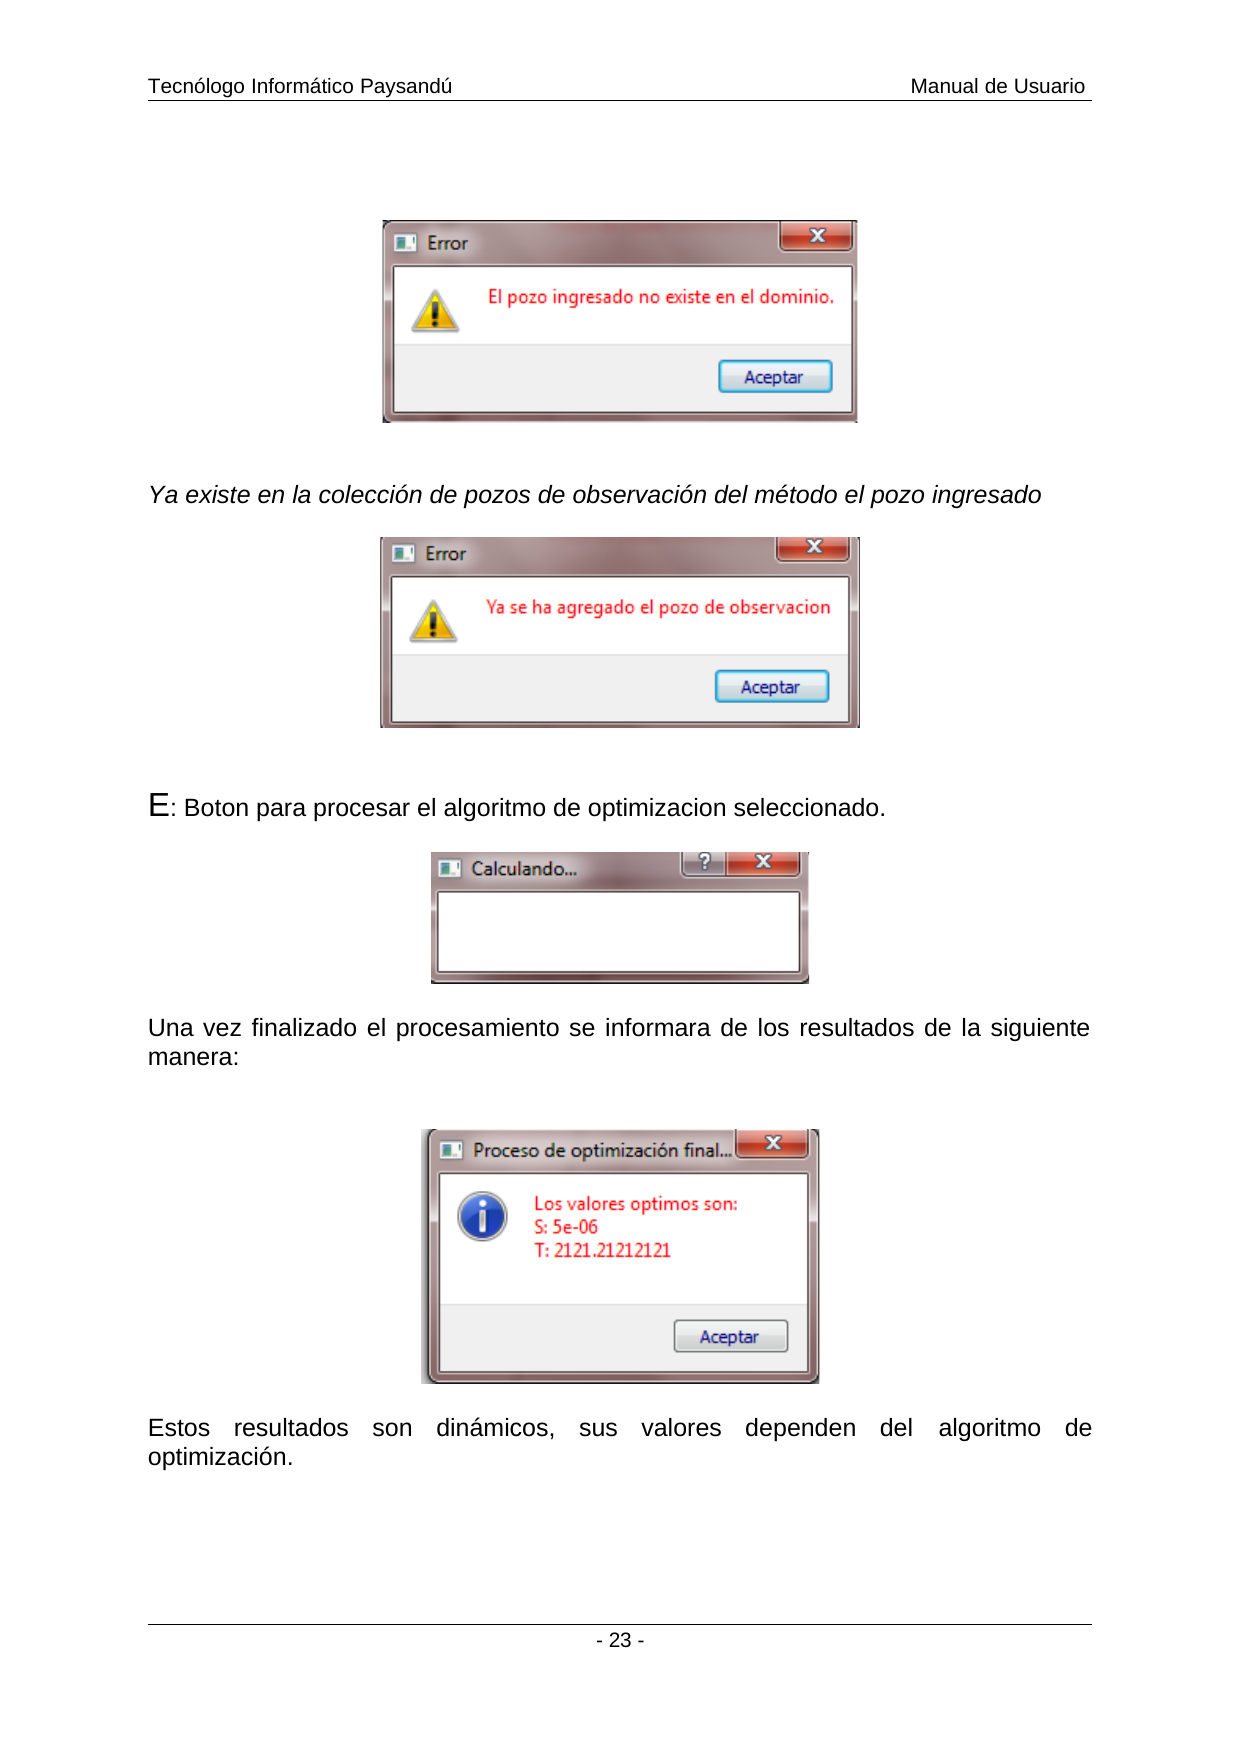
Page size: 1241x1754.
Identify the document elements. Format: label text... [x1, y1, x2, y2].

picture [421, 1129, 820, 1384]
text E: Boton para procesar el algoritmo de optimizacion seleccionado. [148, 786, 1092, 824]
picture [382, 220, 858, 423]
text Ya existe en la colección de pozos de observación del método el pozo ingresado [148, 480, 1092, 509]
text Estos resultados son dinámicos, sus valores dependen del algoritmo de optimización. [148, 1413, 1092, 1470]
picture [431, 852, 810, 984]
text Una vez finalizado el procesamiento se informara de los resultados de la siguiente manera: [148, 1013, 1092, 1070]
picture [380, 537, 860, 728]
